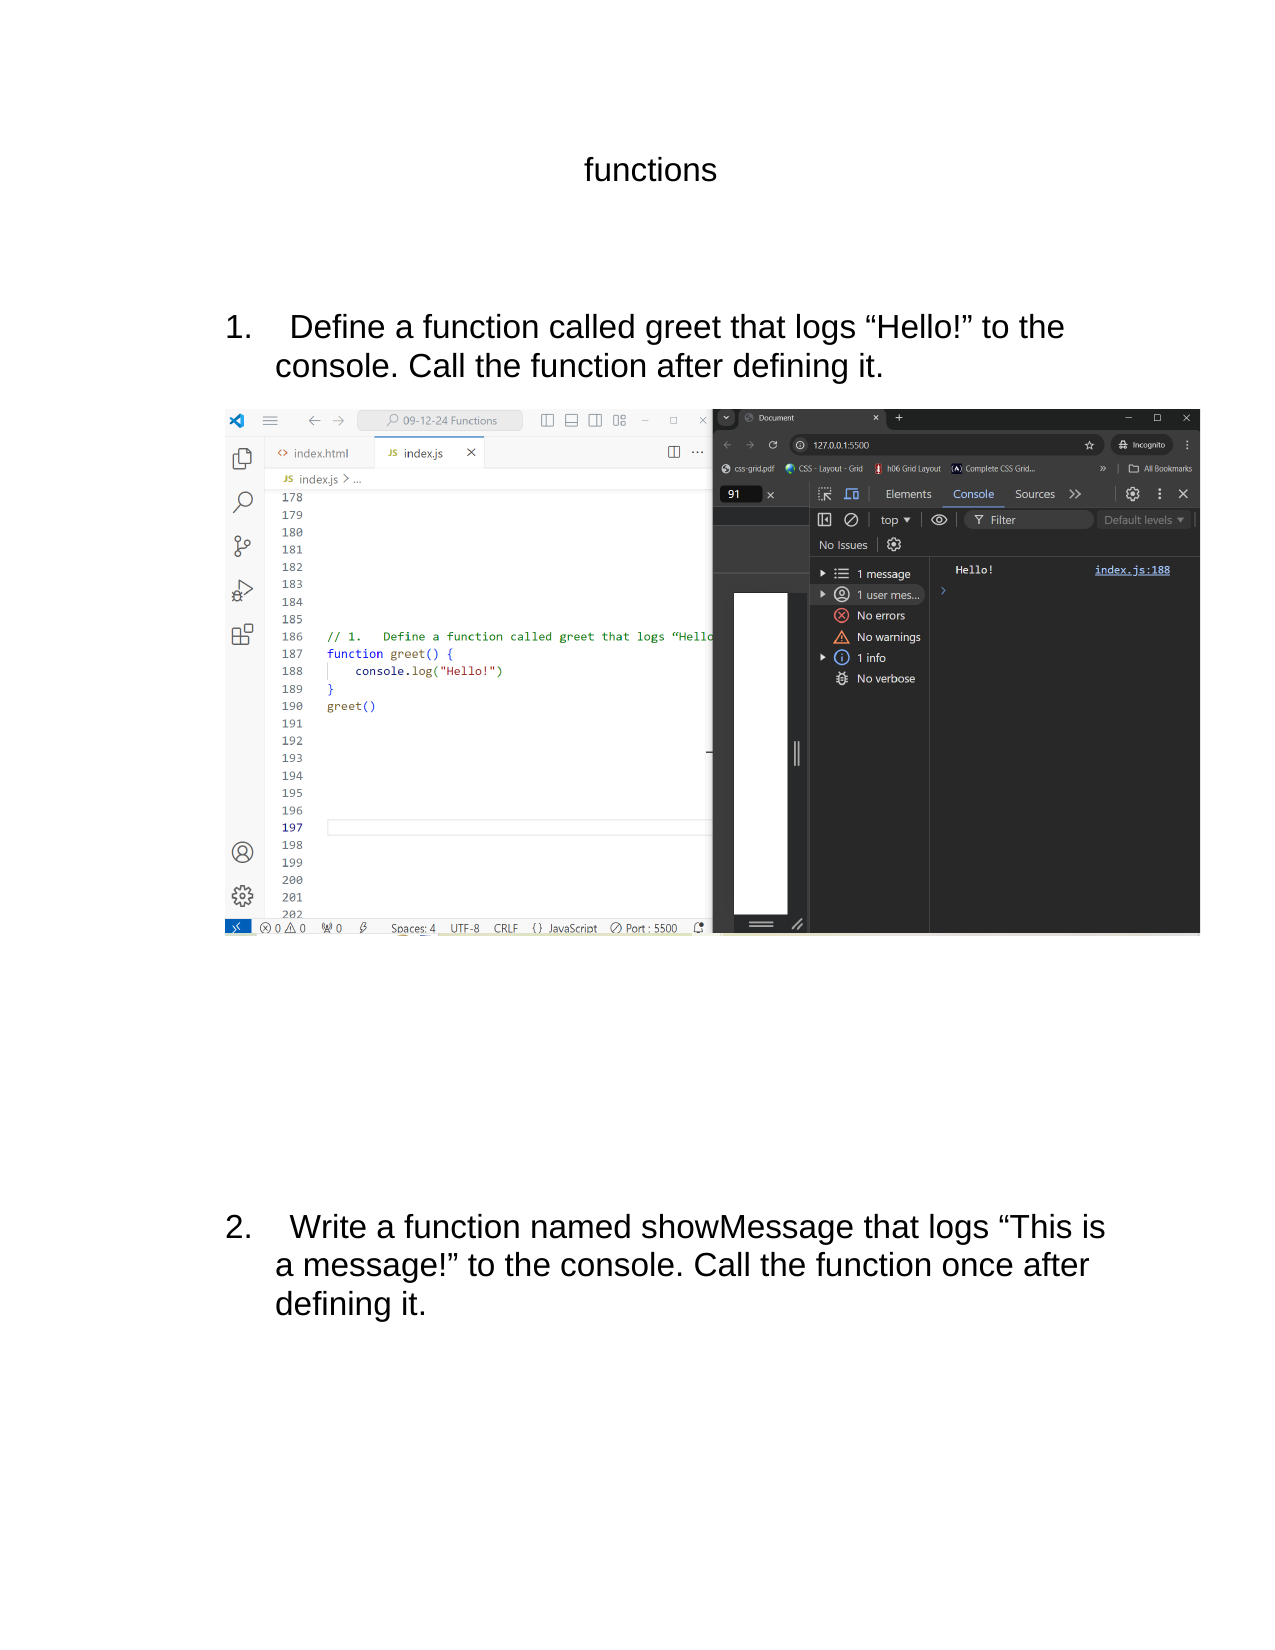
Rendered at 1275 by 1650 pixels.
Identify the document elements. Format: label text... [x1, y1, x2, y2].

text functions [150, 150, 1125, 188]
text 2. Write a function named showMessage that logs “This is a message!” to the console. Call the function once after defining it. [225, 1207, 1125, 1322]
picture [225, 409, 1200, 936]
text 1. Define a function called greet that logs “Hello!” to the console. Call the function after defining it. [225, 307, 1125, 384]
